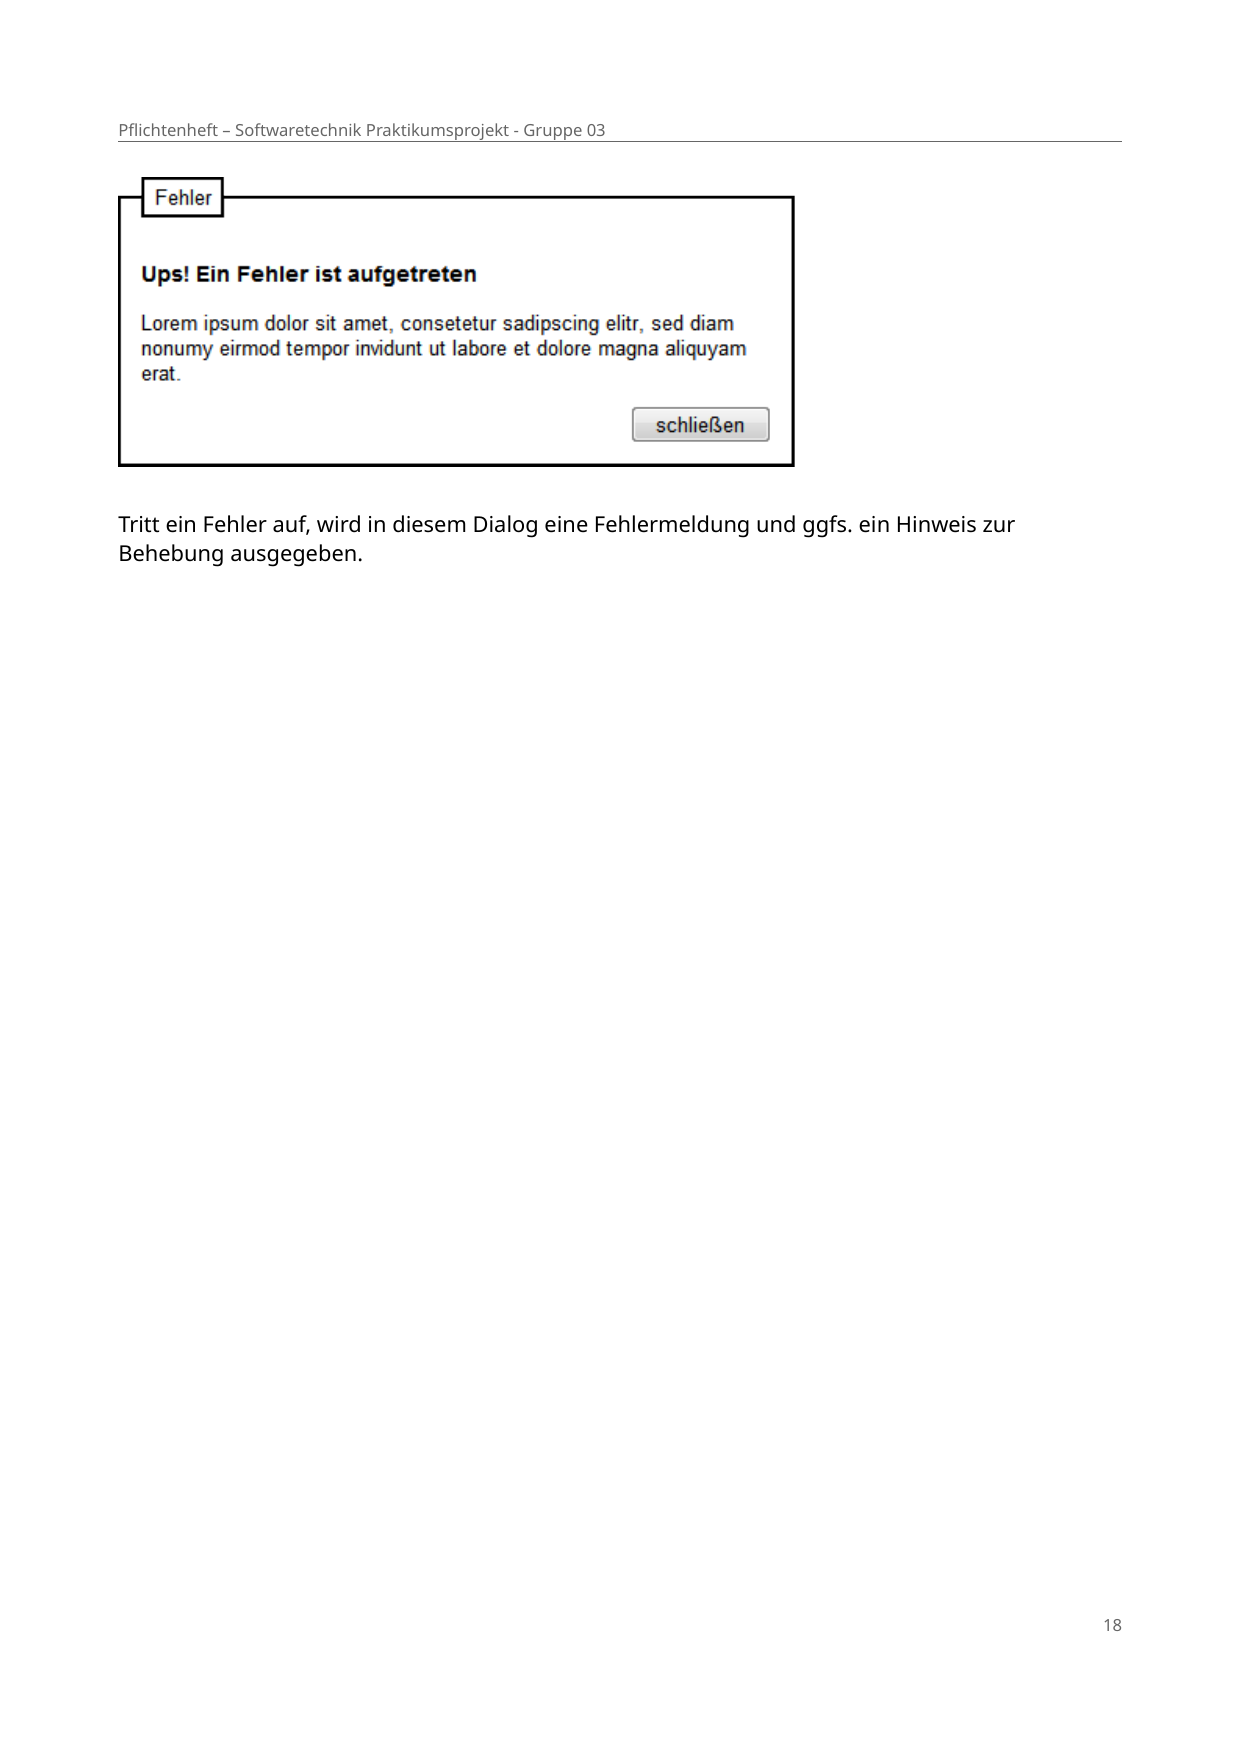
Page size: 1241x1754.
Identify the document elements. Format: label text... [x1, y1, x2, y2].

picture [118, 177, 795, 467]
text Tritt ein Fehler auf, wird in diesem Dialog eine Fehlermeldung und ggfs. ein Hinweis zur Behebung ausgegeben. [118, 508, 1122, 568]
